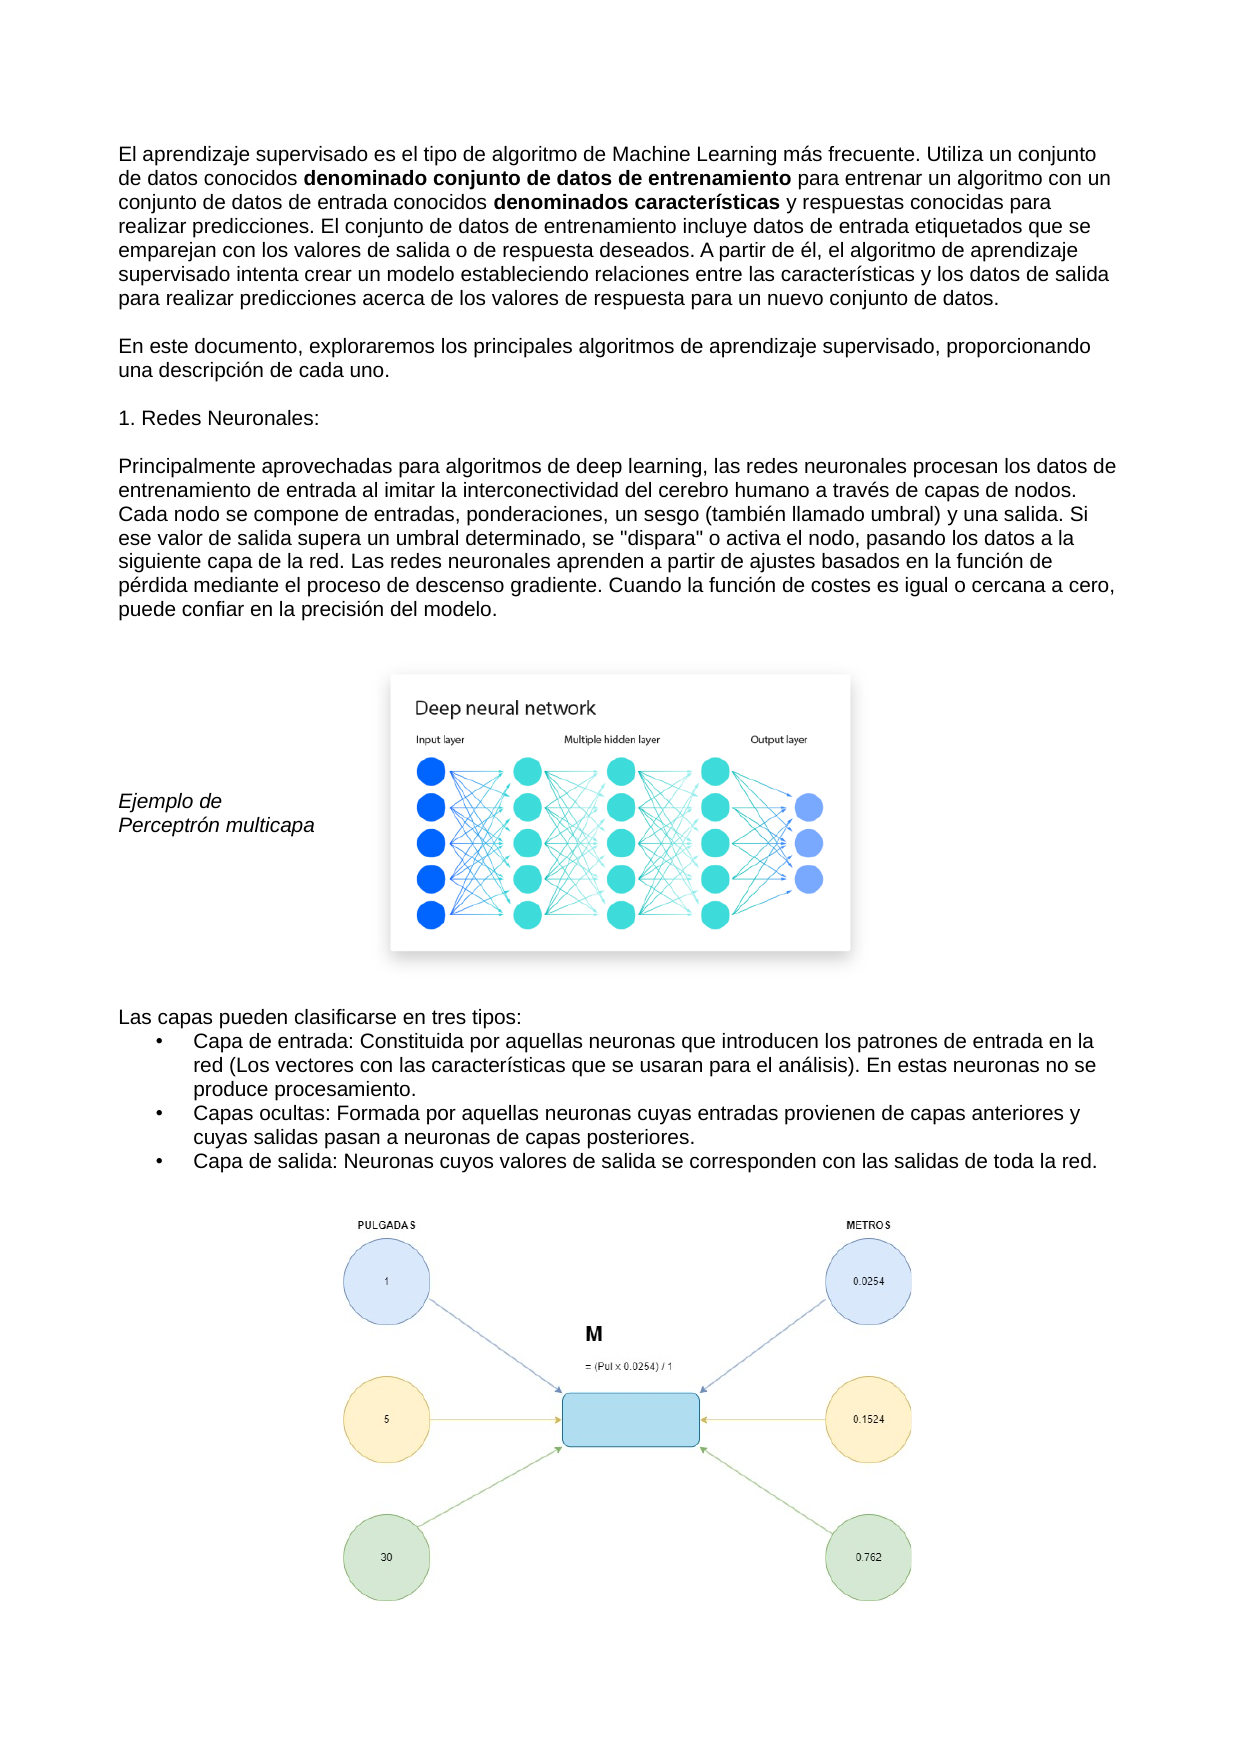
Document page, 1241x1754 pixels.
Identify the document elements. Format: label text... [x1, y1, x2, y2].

text Principalmente aprovechadas para algoritmos de deep learning, las redes neuronales procesan los datos de entrenamiento de entrada al imitar la interconectividad del cerebro humano a través de capas de nodos. Cada nodo se compone de entradas, ponderaciones, un sesgo (también llamado umbral) y una salida. Si ese valor de salida supera un umbral determinado, se "dispara" o activa el nodo, pasando los datos a la siguiente capa de la red. Las redes neuronales aprenden a partir de ajustes basados en la función de pérdida mediante el proceso de descenso gradiente. Cuando la función de costes es igual o cercana a cero, puede confiar en la precisión del modelo. [118, 453, 1122, 621]
text [910, 813, 1122, 837]
list Capas ocultas: Formada por aquellas neuronas cuyas entradas provienen de capas anteriores y cuyas salidas pasan a neuronas de capas posteriores. [156, 1101, 1122, 1148]
text Ejemplo de [118, 789, 331, 813]
picture [343, 1212, 912, 1601]
text [910, 789, 1122, 813]
text En este documento, exploraremos los principales algoritmos de aprendizaje supervisado, proporcionando una descripción de cada uno. [118, 334, 1122, 382]
list Capa de entrada: Constituida por aquellas neuronas que introducen los patrones de entrada en la red (Los vectores con las características que se usaran para el análisis). En estas neuronas no se produce procesamiento. [156, 1028, 1122, 1101]
text Las capas pueden clasificarse en tres tipos: [118, 1004, 1122, 1028]
list Capa de salida: Neuronas cuyos valores de salida se corresponden con las salidas de toda la red. [156, 1148, 1122, 1173]
text 1. Redes Neuronales: [118, 406, 1122, 429]
picture [331, 655, 910, 981]
text Perceptrón multicapa [118, 813, 331, 837]
text El aprendizaje supervisado es el tipo de algoritmo de Machine Learning más frecuente. Utiliza un conjunto de datos conocidos denominado conjunto de datos de entrenamiento para entrenar un algoritmo con un conjunto de datos de entrada conocidos denominados características y respuestas conocidas para realizar predicciones. El conjunto de datos de entrenamiento incluye datos de entrada etiquetados que se emparejan con los valores de salida o de respuesta deseados. A partir de él, el algoritmo de aprendizaje supervisado intenta crear un modelo estableciendo relaciones entre las características y los datos de salida para realizar predicciones acerca de los valores de respuesta para un nuevo conjunto de datos. [118, 142, 1122, 310]
